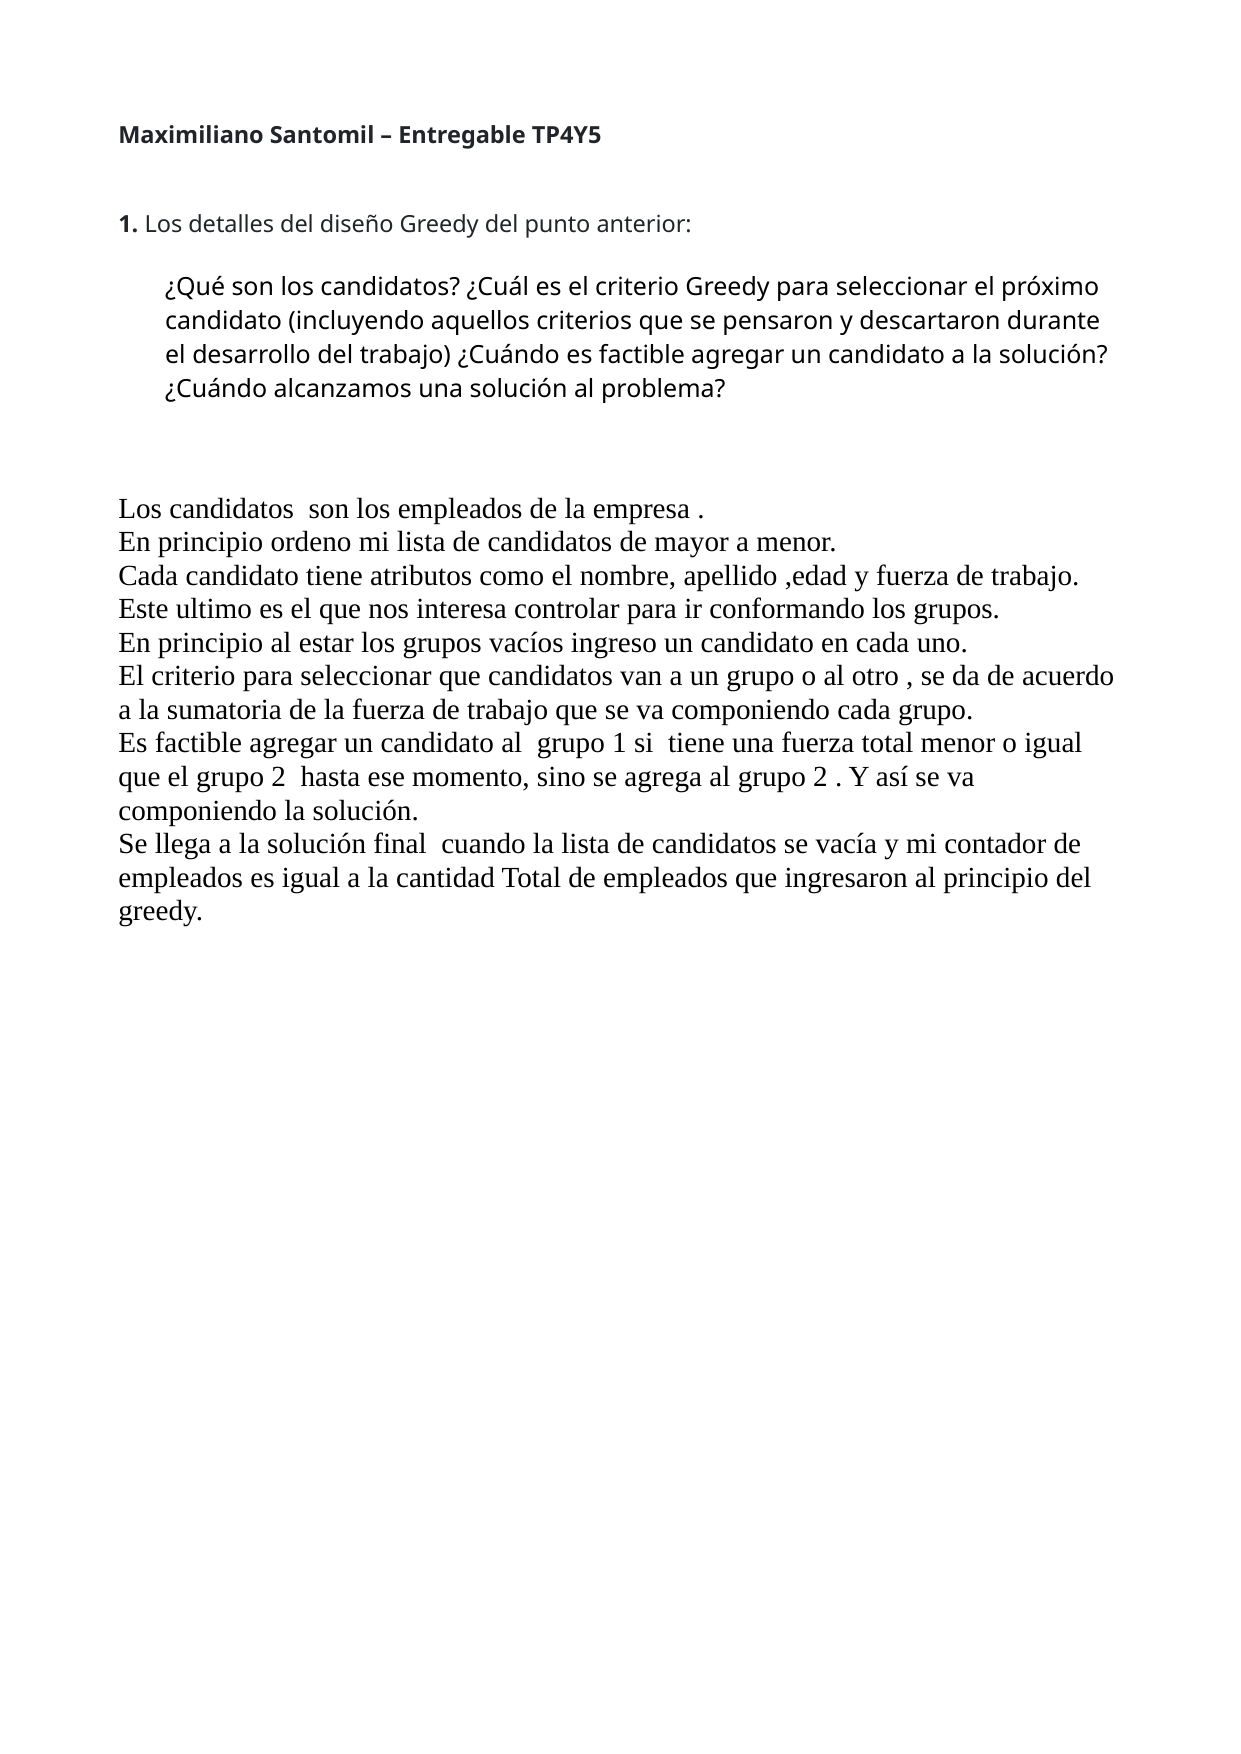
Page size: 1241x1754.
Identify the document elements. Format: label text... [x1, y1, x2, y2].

text Este ultimo es el que nos interesa controlar para ir conformando los grupos. [118, 591, 1122, 625]
text ¿Qué son los candidatos? ¿Cuál es el criterio Greedy para seleccionar el próximo candidato (incluyendo aquellos criterios que se pensaron y descartaron durante el desarrollo del trabajo) ¿Cuándo es factible agregar un candidato a la solución? ¿Cuándo alcanzamos una solución al problema? [165, 268, 1122, 404]
text Cada candidato tiene atributos como el nombre, apellido ,edad y fuerza de trabajo. [118, 558, 1122, 591]
text En principio ordeno mi lista de candidatos de mayor a menor. [118, 524, 1122, 558]
text Los candidatos son los empleados de la empresa . [118, 491, 1122, 524]
text Maximiliano Santomil – Entregable TP4Y5 [118, 118, 1122, 150]
text En principio al estar los grupos vacíos ingreso un candidato en cada uno. El criterio para seleccionar que candidatos van a un grupo o al otro , se da de acuerdo a la sumatoria de la fuerza de trabajo que se va componiendo cada grupo. Es factible agregar un candidato al grupo 1 si tiene una fuerza total menor o igual que el grupo 2 hasta ese momento, sino se agrega al grupo 2 . Y así se va componiendo la solución. [118, 625, 1122, 826]
text Se llega a la solución final cuando la lista de candidatos se vacía y mi contador de empleados es igual a la cantidad Total de empleados que ingresaron al principio del greedy. [118, 826, 1122, 927]
text 1. Los detalles del diseño Greedy del punto anterior: [118, 208, 1122, 239]
